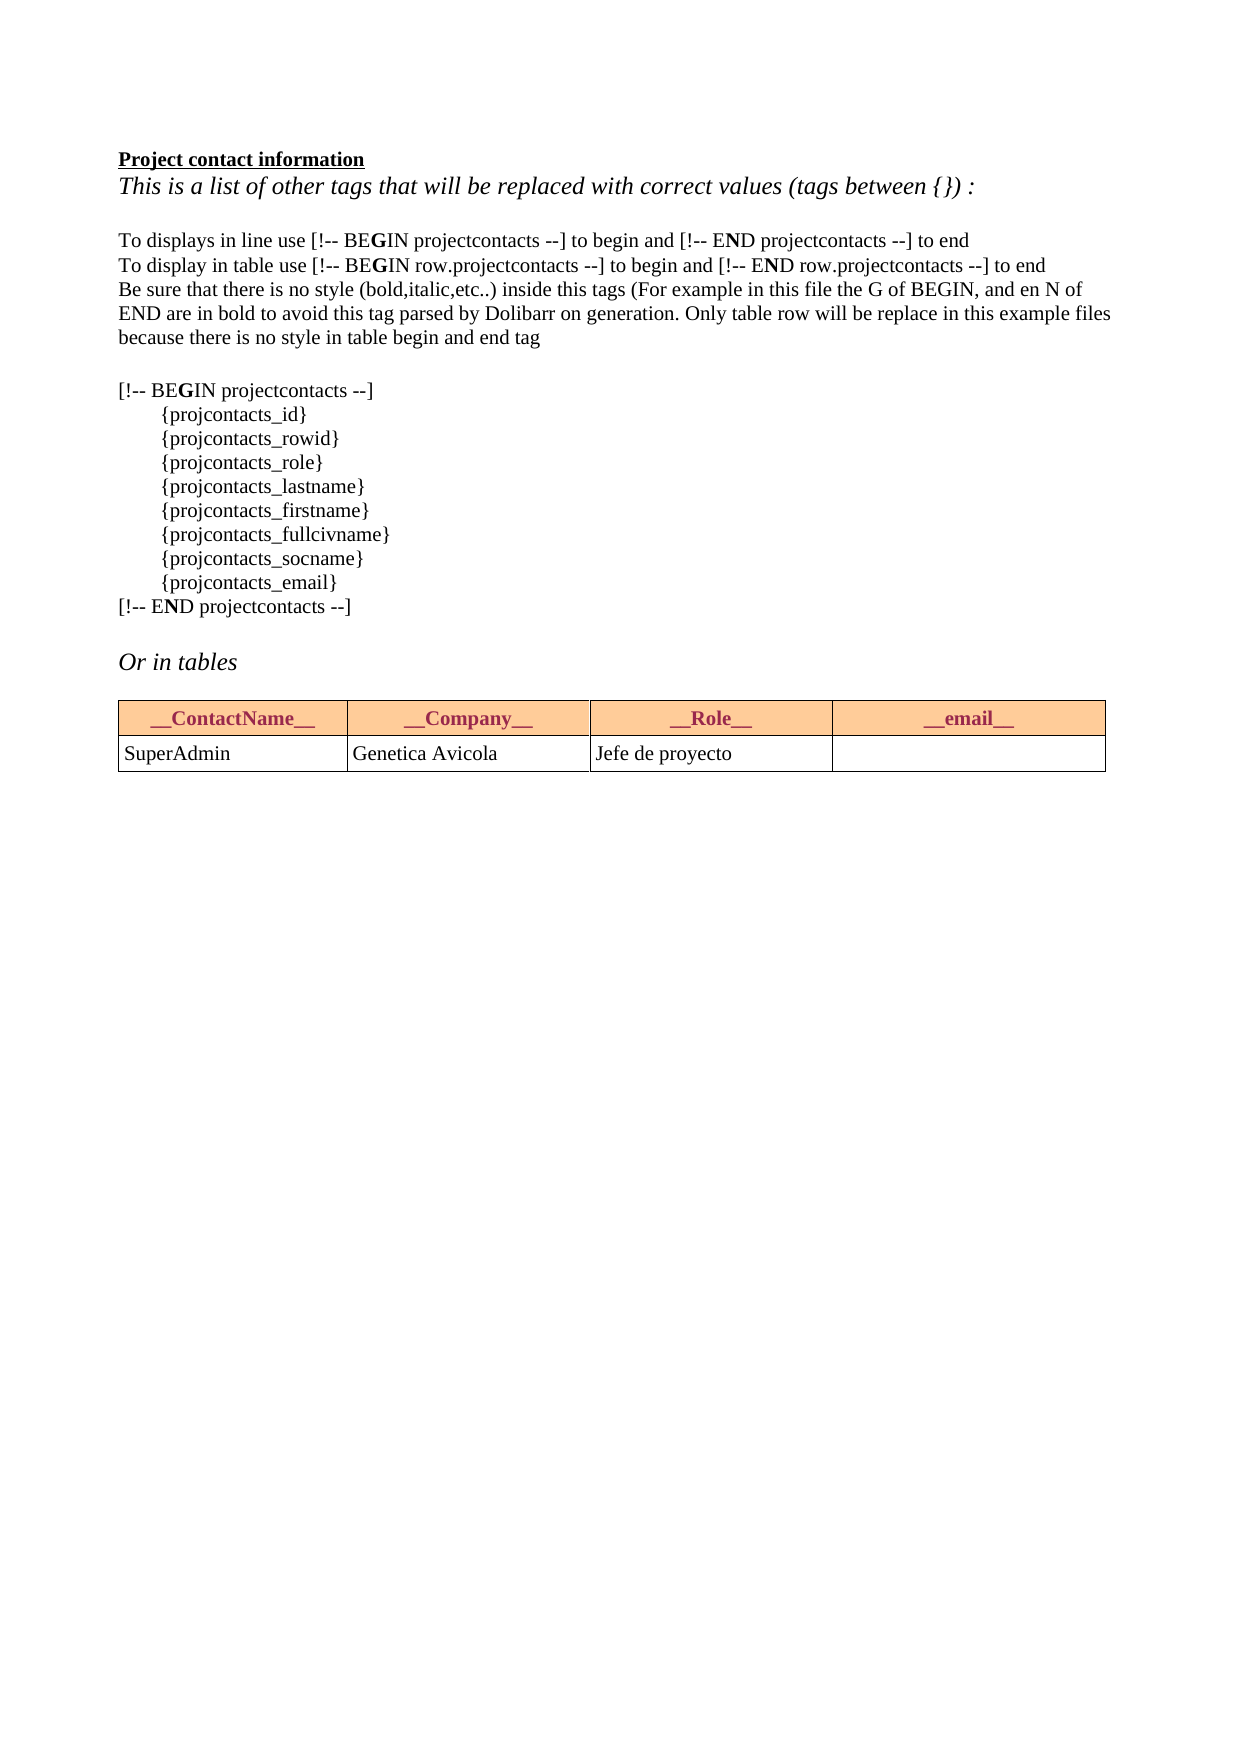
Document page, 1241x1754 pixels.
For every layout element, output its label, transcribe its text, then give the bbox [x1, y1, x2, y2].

text Project contact information [118, 147, 1122, 171]
text {projcontacts_id} [118, 402, 1122, 426]
text [!-- BEGIN projectcontacts --] [118, 377, 1122, 402]
text {projcontacts_lastname} [118, 474, 1122, 498]
text [!-- END projectcontacts --] [118, 594, 1122, 618]
table_cell [833, 736, 1105, 771]
text {projcontacts_socname} [118, 546, 1122, 570]
text This is a list of other tags that will be replaced with correct values (tags between {}) : [118, 171, 1122, 200]
text To display in table use [!-- BEGIN row.projectcontacts --] to begin and [!-- END row.projectcontacts --] to end [118, 252, 1122, 277]
text To displays in line use [!-- BEGIN projectcontacts --] to begin and [!-- END projectcontacts --] to end [118, 228, 1122, 252]
text {projcontacts_firstname} [118, 498, 1122, 522]
table_cell Jefe de proyecto [591, 736, 832, 771]
table_header __email__ [833, 701, 1105, 735]
table_cell SuperAdmin [119, 736, 347, 771]
text Be sure that there is no style (bold,italic,etc..) inside this tags (For example in this file the G of BEGIN, and en N of END are in bold to avoid this tag parsed by Dolibarr on generation. Only table row will be replace in this example files because there is no style in table begin and end tag [118, 277, 1122, 349]
text {projcontacts_role} [118, 450, 1122, 474]
table_header __Company__ [348, 701, 589, 735]
text {projcontacts_fullcivname} [118, 522, 1122, 546]
table_cell Genetica Avicola [348, 736, 589, 771]
text {projcontacts_rowid} [118, 426, 1122, 450]
text Or in tables [118, 647, 1122, 676]
text {projcontacts_email} [118, 570, 1122, 594]
table_header __ContactName__ [119, 701, 347, 735]
table_header __Role__ [591, 701, 832, 735]
